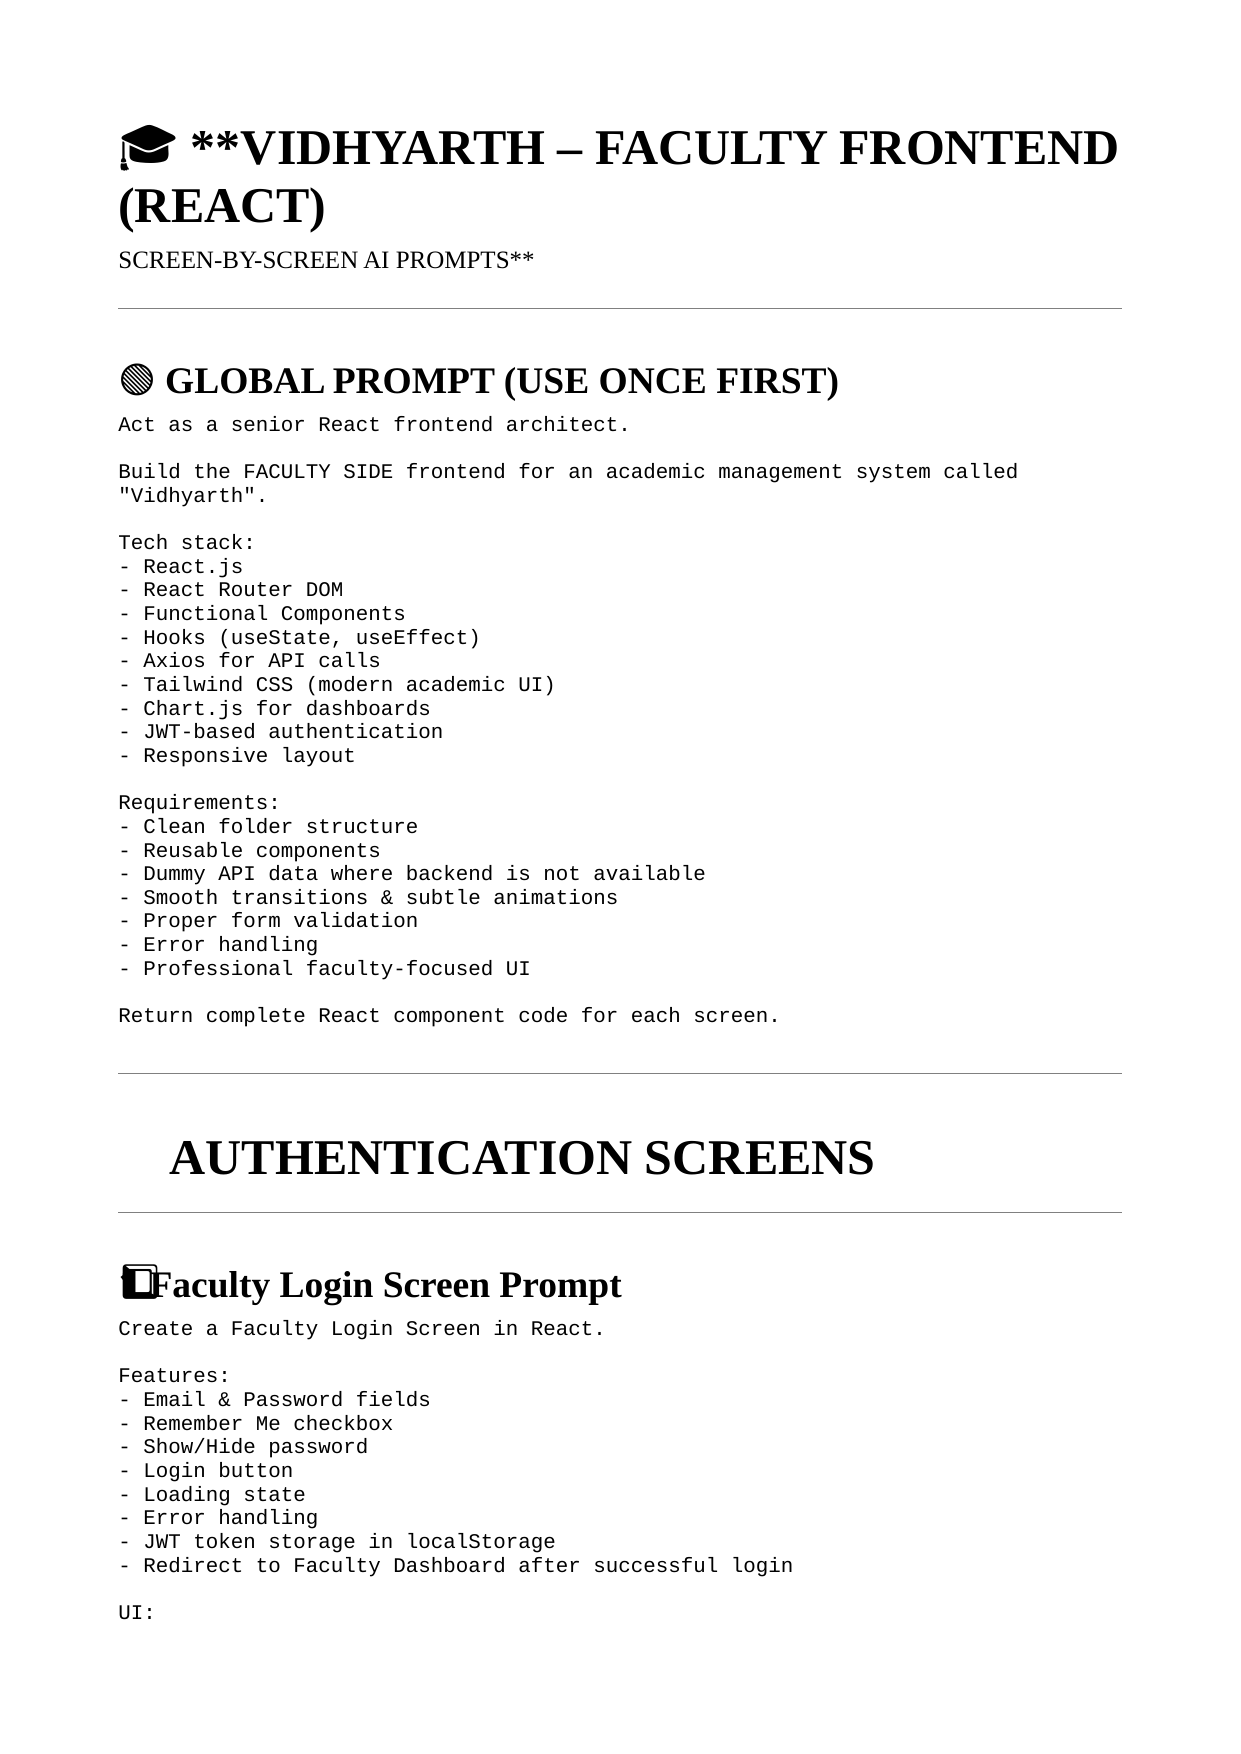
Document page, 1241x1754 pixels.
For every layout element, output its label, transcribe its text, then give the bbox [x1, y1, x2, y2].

text - Show/Hide password [118, 1436, 1122, 1460]
text - React.js [118, 556, 1122, 579]
text - Dummy API data where backend is not available [118, 863, 1122, 887]
text - Chart.js for dashboards [118, 698, 1122, 721]
text SCREEN-BY-SCREEN AI PROMPTS** [118, 246, 1122, 274]
text - Professional faculty-focused UI [118, 958, 1122, 981]
text Features: [118, 1366, 1122, 1389]
text - Tailwind CSS (modern academic UI) [118, 674, 1122, 698]
text UI: [118, 1602, 1122, 1626]
text - Reusable components [118, 839, 1122, 863]
text - Smooth transitions & subtle animations [118, 887, 1122, 911]
text - Login button [118, 1460, 1122, 1484]
text - React Router DOM [118, 579, 1122, 603]
text - Error handling [118, 1507, 1122, 1531]
text - Hooks (useState, useEffect) [118, 627, 1122, 650]
text - Redirect to Faculty Dashboard after successful login [118, 1555, 1122, 1578]
text - Remember Me checkbox [118, 1413, 1122, 1436]
text - Email & Password fields [118, 1389, 1122, 1413]
text - Clean folder structure [118, 816, 1122, 839]
text - Responsive layout [118, 745, 1122, 769]
subtitle 🎓 **VIDHYARTH – FACULTY FRONTEND (REACT) [118, 118, 1122, 233]
text Tech stack: [118, 532, 1122, 556]
text - Loading state [118, 1484, 1122, 1507]
subtitle 🟢 GLOBAL PROMPT (USE ONCE FIRST) [118, 358, 1122, 401]
text Build the FACULTY SIDE frontend for an academic management system called "Vidhyarth". [118, 461, 1122, 508]
text - Proper form validation [118, 911, 1122, 934]
text - Functional Components [118, 603, 1122, 627]
subtitle 🔐 AUTHENTICATION SCREENS [118, 1127, 1122, 1185]
text Return complete React component code for each screen. [118, 1005, 1122, 1029]
text Requirements: [118, 792, 1122, 816]
text Act as a senior React frontend architect. [118, 414, 1122, 438]
text Create a Faculty Login Screen in React. [118, 1318, 1122, 1342]
text - JWT token storage in localStorage [118, 1531, 1122, 1555]
text - Error handling [118, 934, 1122, 958]
text - Axios for API calls [118, 650, 1122, 674]
subtitle 1️⃣ Faculty Login Screen Prompt [118, 1263, 1122, 1306]
text - JWT-based authentication [118, 721, 1122, 745]
